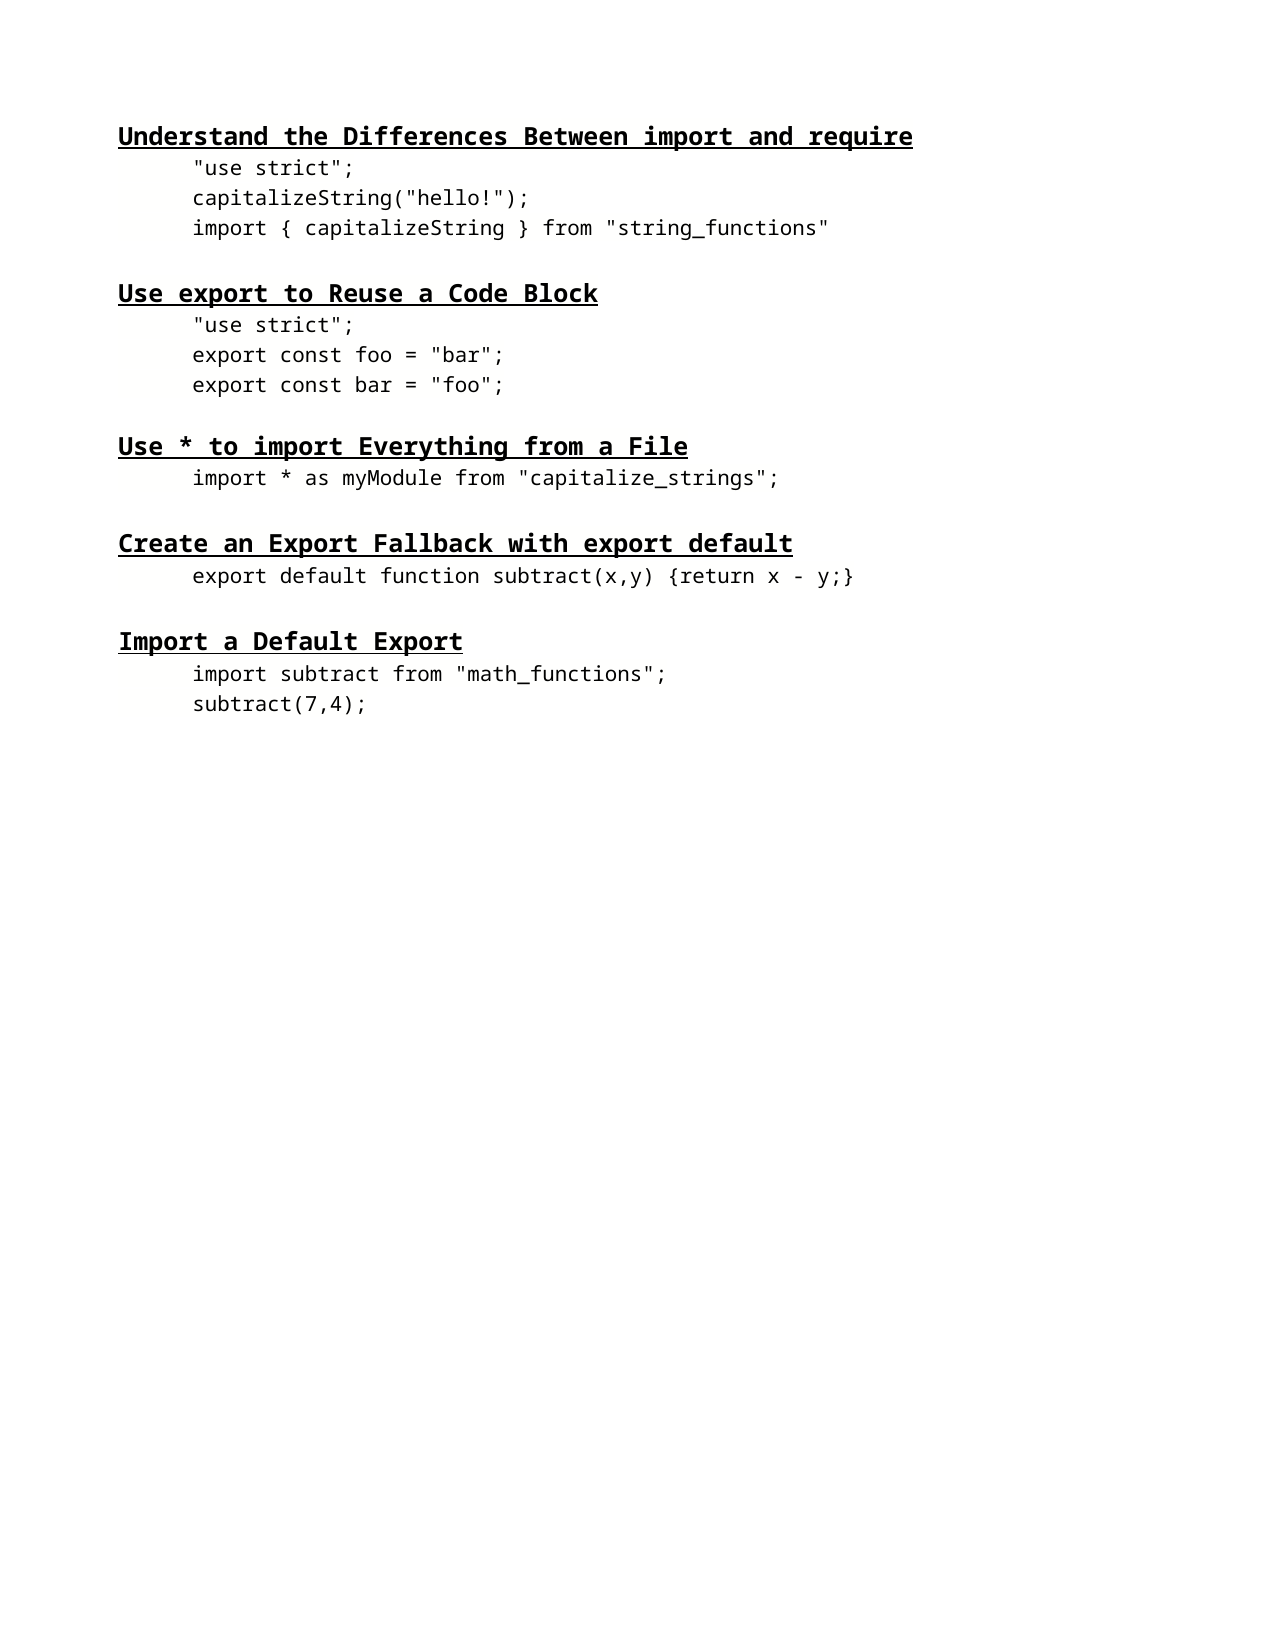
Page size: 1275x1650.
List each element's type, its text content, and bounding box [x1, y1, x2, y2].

text export const foo = "bar"; [118, 339, 1157, 369]
text Use * to import Everything from a File [118, 428, 1157, 462]
text import * as myModule from "capitalize_strings"; [118, 462, 1157, 492]
text Import a Default Export [118, 624, 1157, 658]
text "use strict"; [118, 309, 1157, 339]
text import subtract from "math_functions"; [118, 658, 1157, 687]
text import { capitalizeString } from "string_functions" [118, 212, 1157, 241]
text subtract(7,4); [118, 687, 1157, 717]
text export const bar = "foo"; [118, 369, 1157, 398]
text export default function subtract(x,y) {return x - y;} [118, 560, 1157, 590]
text Use export to Reuse a Code Block [118, 275, 1157, 309]
text Create an Export Fallback with export default [118, 526, 1157, 560]
text "use strict"; [118, 152, 1157, 182]
text Understand the Differences Between import and require [118, 118, 1157, 152]
text capitalizeString("hello!"); [118, 182, 1157, 212]
